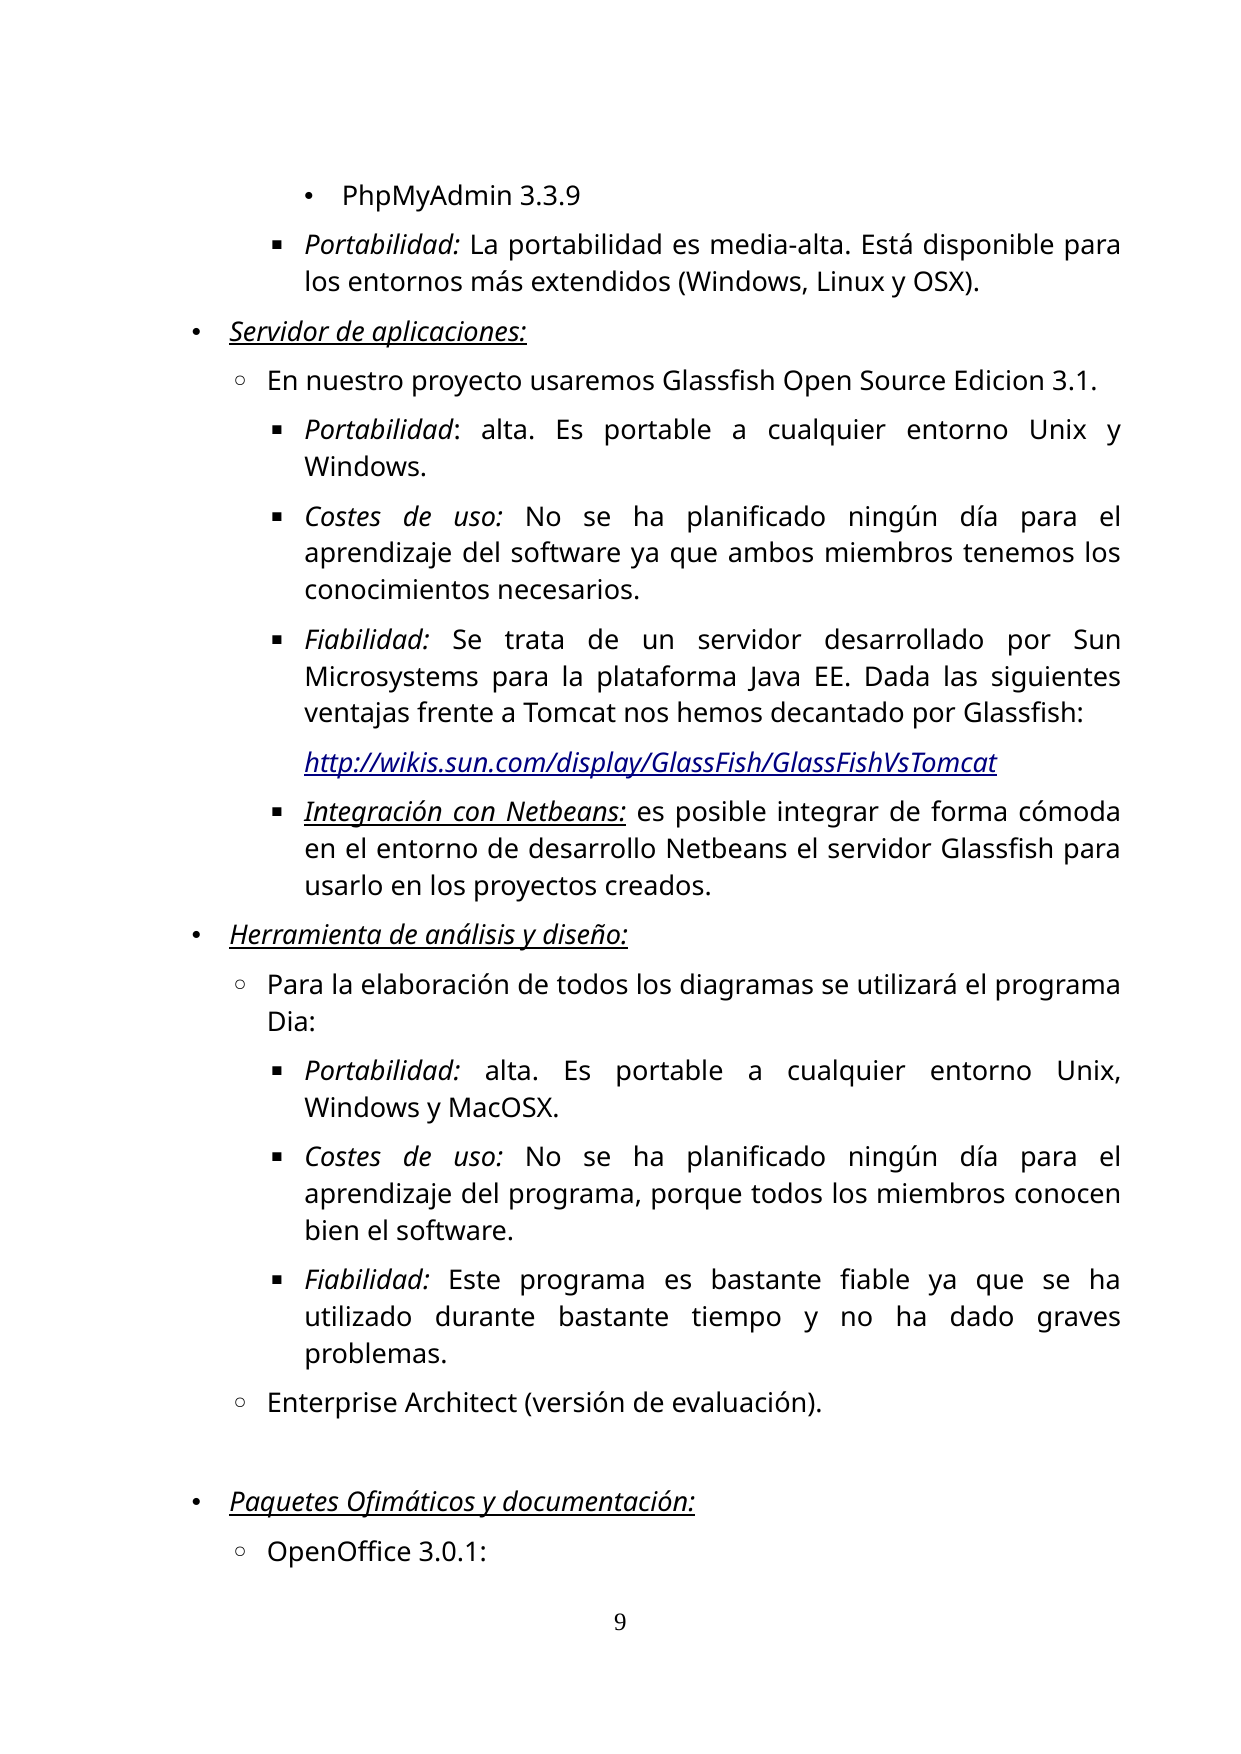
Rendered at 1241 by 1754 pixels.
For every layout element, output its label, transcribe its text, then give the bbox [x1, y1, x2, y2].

list Costes de uso: No se ha planificado ningún día para el aprendizaje del software ya que ambos miembros tenemos los conocimientos necesarios. [267, 497, 1122, 608]
list Para la elaboración de todos los diagramas se utilizará el programa Dia: [229, 965, 1122, 1039]
list Servidor de aplicaciones: [192, 312, 1122, 349]
list http://wikis.sun.com/display/GlassFish/GlassFishVsTomcat [267, 743, 1122, 780]
list Paquetes Ofimáticos y documentación: [192, 1483, 1122, 1519]
list Fiabilidad: Este programa es bastante fiable ya que se ha utilizado durante bastante tiempo y no ha dado graves problemas. [267, 1261, 1122, 1371]
list Portabilidad: alta. Es portable a cualquier entorno Unix, Windows y MacOSX. [267, 1051, 1122, 1125]
list Herramienta de análisis y diseño: [192, 916, 1122, 953]
list En nuestro proyecto usaremos Glassfish Open Source Edicion 3.1. [229, 361, 1122, 398]
list Costes de uso: No se ha planificado ningún día para el aprendizaje del programa, porque todos los miembros conocen bien el software. [267, 1138, 1122, 1248]
list Enterprise Architect (versión de evaluación). [229, 1384, 1122, 1421]
list Integración con Netbeans: es posible integrar de forma cómoda en el entorno de desarrollo Netbeans el servidor Glassfish para usarlo en los proyectos creados. [267, 793, 1122, 903]
list OpenOffice 3.0.1: [229, 1532, 1122, 1569]
list Portabilidad: alta. Es portable a cualquier entorno Unix y Windows. [267, 411, 1122, 484]
list PhpMyAdmin 3.3.9 [304, 176, 1122, 213]
list Fiabilidad: Se trata de un servidor desarrollado por Sun Microsystems para la plataforma Java EE. Dada las siguientes ventajas frente a Tomcat nos hemos decantado por Glassfish: [267, 620, 1122, 731]
list Portabilidad: La portabilidad es media-alta. Está disponible para los entornos más extendidos (Windows, Linux y OSX). [267, 226, 1122, 299]
